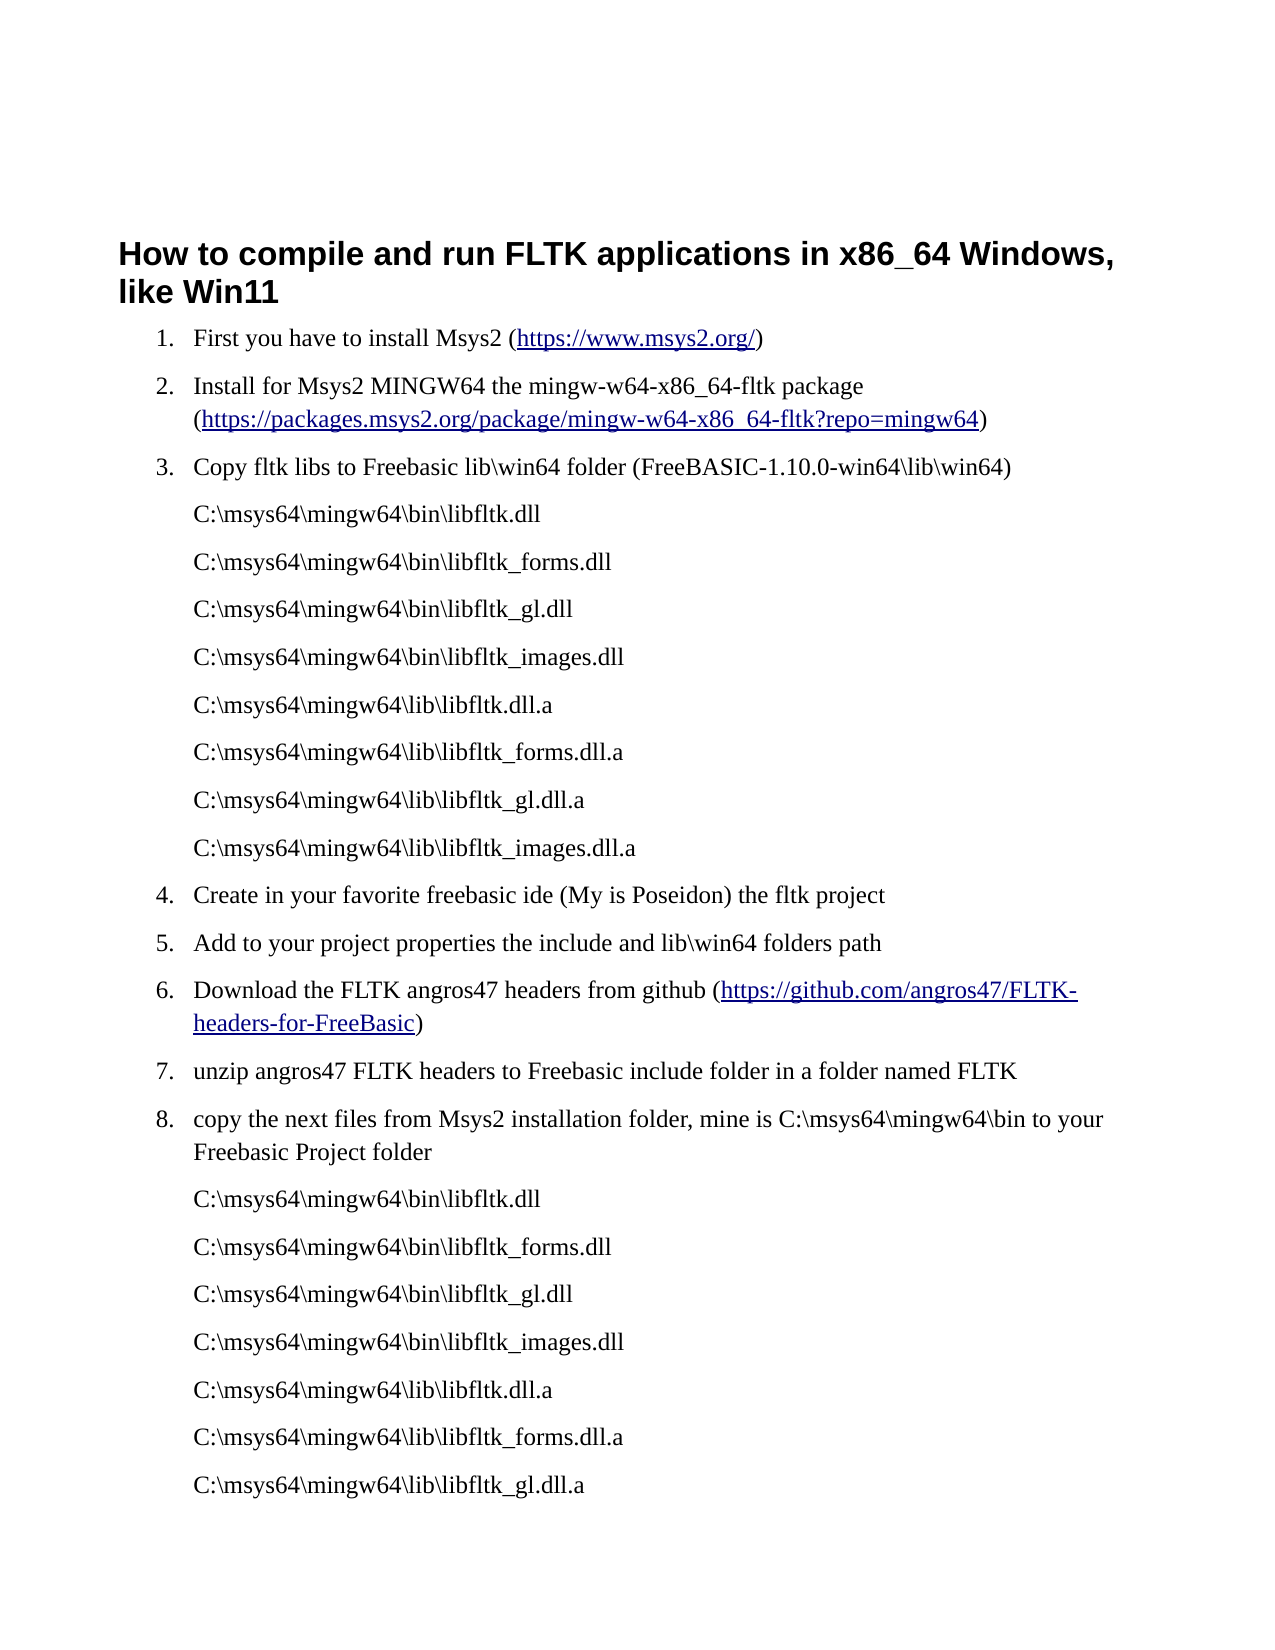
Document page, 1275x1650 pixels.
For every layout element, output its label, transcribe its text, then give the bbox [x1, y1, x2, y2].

list C:\msys64\mingw64\lib\libfltk_gl.dll.a [156, 785, 1157, 814]
list unzip angros47 FLTK headers to Freebasic include folder in a folder named FLTK [156, 1056, 1157, 1085]
list C:\msys64\mingw64\lib\libfltk.dll.a [156, 1375, 1157, 1403]
list C:\msys64\mingw64\bin\libfltk_gl.dll [156, 1279, 1157, 1308]
list Install for Msys2 MINGW64 the mingw-w64-x86_64-fltk package (https://packages.msys2.org/package/mingw-w64-x86_64-fltk?repo=mingw64) [156, 371, 1157, 433]
list C:\msys64\mingw64\bin\libfltk_gl.dll [156, 594, 1157, 623]
list C:\msys64\mingw64\lib\libfltk.dll.a [156, 690, 1157, 718]
subtitle How to compile and run FLTK applications in x86_64 Windows, like Win11 [118, 234, 1157, 311]
list Download the FLTK angros47 headers from github (https://github.com/angros47/FLTK-headers-for-FreeBasic) [156, 975, 1157, 1037]
list First you have to install Msys2 (https://www.msys2.org/) [156, 323, 1157, 352]
list Copy fltk libs to Freebasic lib\win64 folder (FreeBASIC-1.10.0-win64\lib\win64) [156, 452, 1157, 481]
list C:\msys64\mingw64\bin\libfltk.dll [156, 499, 1157, 528]
list Create in your favorite freebasic ide (My is Poseidon) the fltk project [156, 880, 1157, 909]
list C:\msys64\mingw64\lib\libfltk_forms.dll.a [156, 737, 1157, 766]
list C:\msys64\mingw64\bin\libfltk.dll [156, 1184, 1157, 1213]
list C:\msys64\mingw64\bin\libfltk_images.dll [156, 642, 1157, 671]
list Add to your project properties the include and lib\win64 folders path [156, 928, 1157, 957]
list C:\msys64\mingw64\bin\libfltk_forms.dll [156, 1232, 1157, 1261]
list C:\msys64\mingw64\lib\libfltk_forms.dll.a [156, 1422, 1157, 1451]
list C:\msys64\mingw64\lib\libfltk_gl.dll.a [156, 1470, 1157, 1499]
list copy the next files from Msys2 installation folder, mine is C:\msys64\mingw64\bin to your Freebasic Project folder [156, 1104, 1157, 1165]
list C:\msys64\mingw64\bin\libfltk_images.dll [156, 1327, 1157, 1356]
list C:\msys64\mingw64\lib\libfltk_images.dll.a [156, 833, 1157, 861]
list C:\msys64\mingw64\bin\libfltk_forms.dll [156, 547, 1157, 576]
